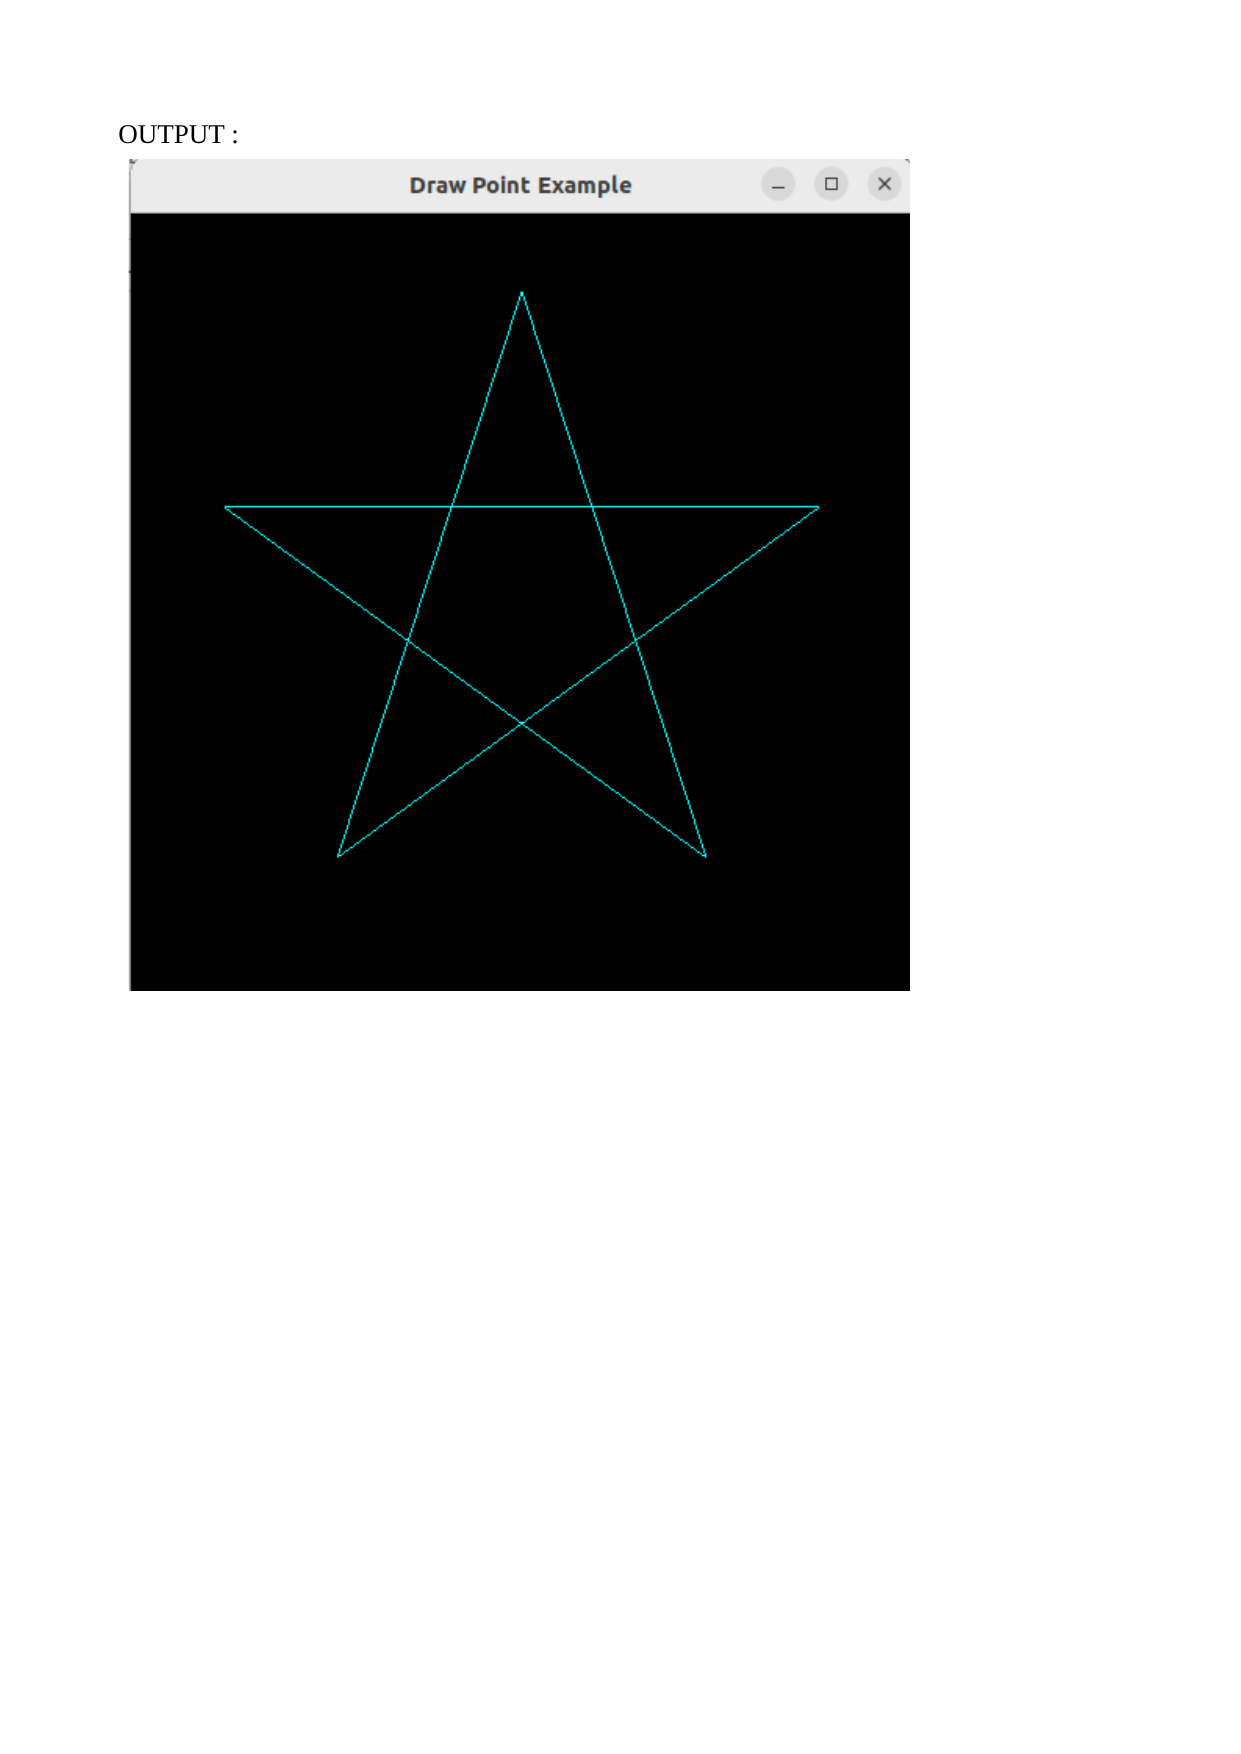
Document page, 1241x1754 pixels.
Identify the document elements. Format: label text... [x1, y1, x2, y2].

picture [128, 159, 910, 991]
text OUTPUT : [118, 118, 1122, 149]
